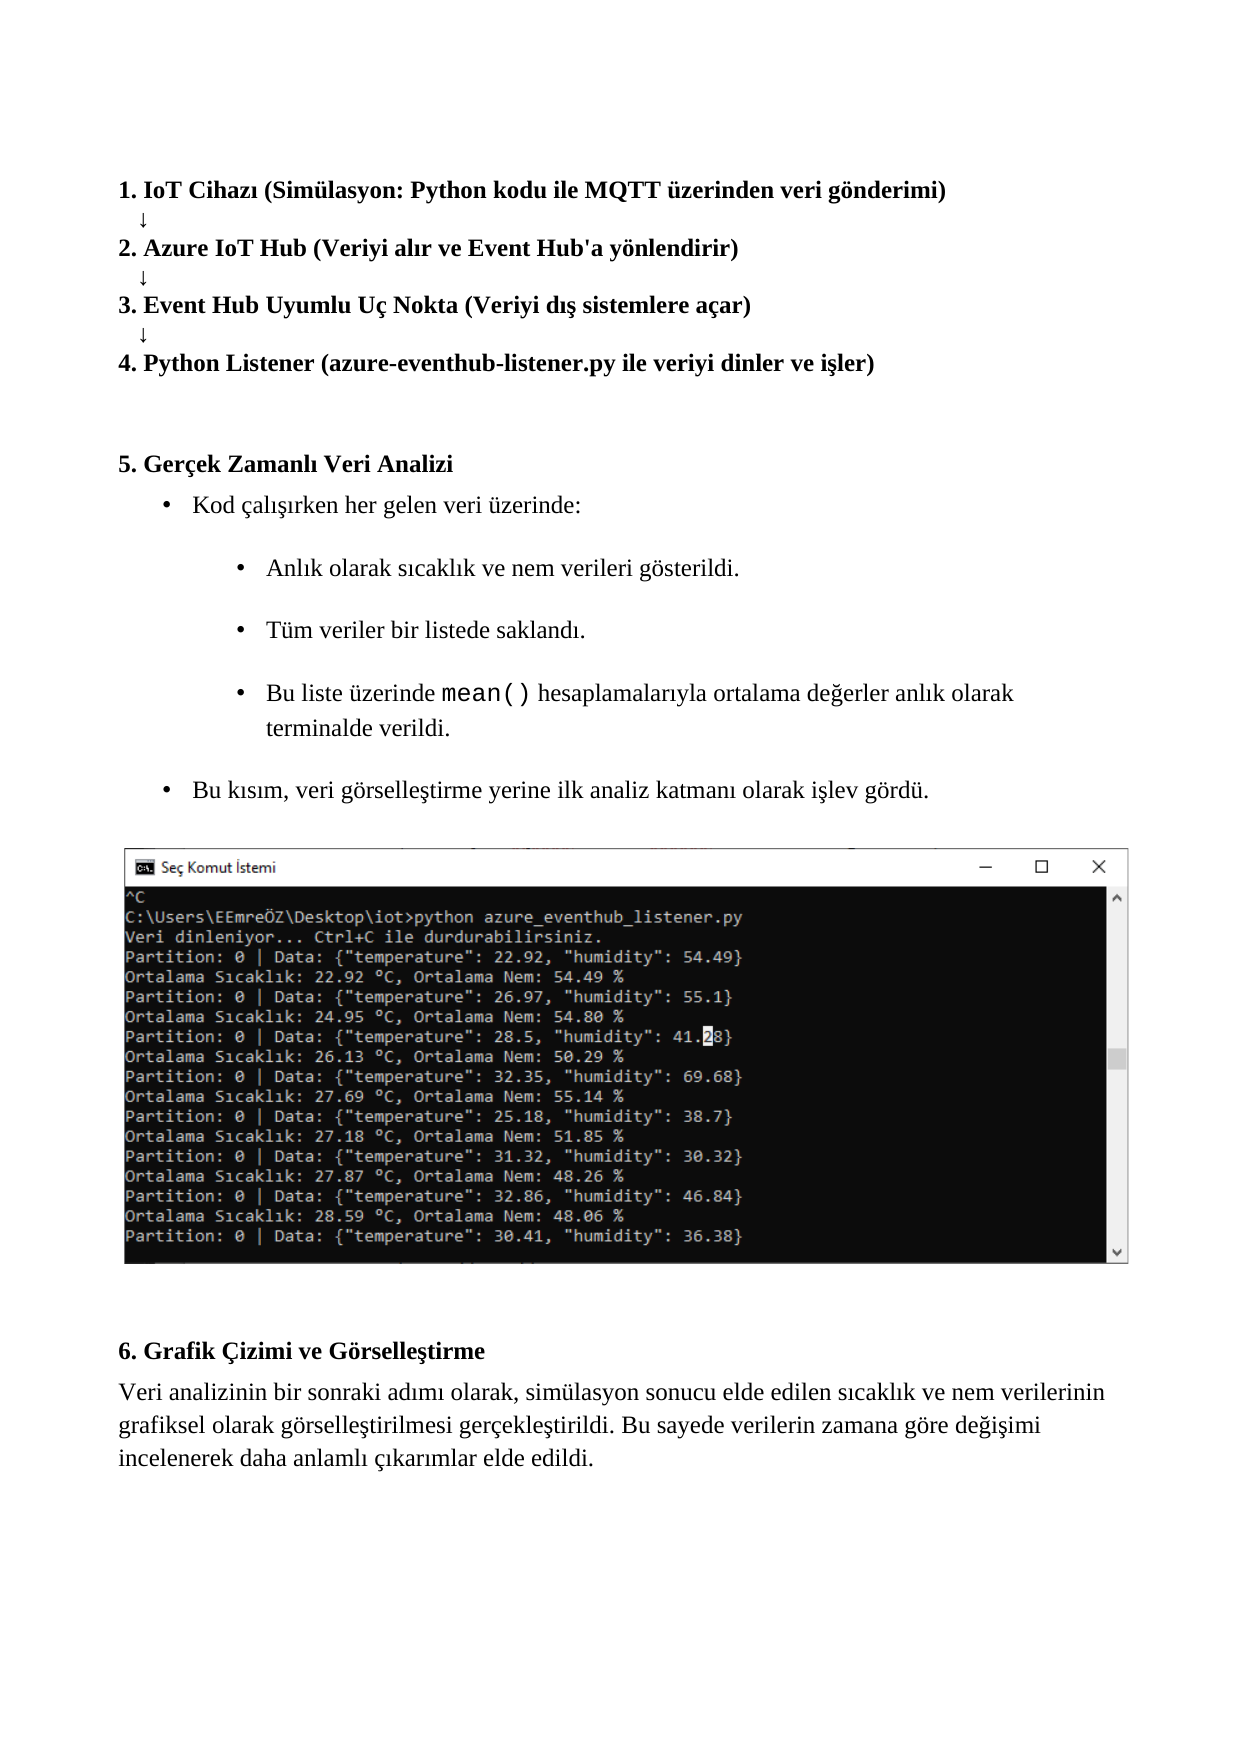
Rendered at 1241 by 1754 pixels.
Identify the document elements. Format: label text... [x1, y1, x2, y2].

subtitle 6. Grafik Çizimi ve Görselleştirme [118, 1336, 1122, 1365]
list Bu liste üzerinde mean() hesaplamalarıyla ortalama değerler anlık olarak terminalde verildi. [236, 678, 1122, 742]
list Tüm veriler bir listede saklandı. [236, 615, 1122, 644]
text 3. Event Hub Uyumlu Uç Nokta (Veriyi dış sistemlere açar) [118, 291, 1122, 319]
text Veri analizinin bir sonraki adımı olarak, simülasyon sonucu elde edilen sıcaklık ve nem verilerinin grafiksel olarak görselleştirilmesi gerçekleştirildi. Bu sayede verilerin zamana göre değişimi incelenerek daha anlamlı çıkarımlar elde edildi. [118, 1377, 1122, 1472]
list Anlık olarak sıcaklık ve nem verileri gösterildi. [236, 553, 1122, 581]
text ↓ [118, 204, 1122, 233]
text ↓ [118, 262, 1122, 291]
text 4. Python Listener (azure-eventhub-listener.py ile veriyi dinler ve işler) [118, 348, 1122, 377]
list Kod çalışırken her gelen veri üzerinde: [162, 490, 1122, 519]
text ↓ [118, 319, 1122, 348]
text 2. Azure IoT Hub (Veriyi alır ve Event Hub'a yönlendirir) [118, 233, 1122, 262]
list Bu kısım, veri görselleştirme yerine ilk analiz katmanı olarak işlev gördü. [162, 775, 1122, 804]
text 1. IoT Cihazı (Simülasyon: Python kodu ile MQTT üzerinden veri gönderimi) [118, 176, 1122, 204]
subtitle 5. Gerçek Zamanlı Veri Analizi [118, 449, 1122, 478]
picture [124, 848, 1129, 1264]
